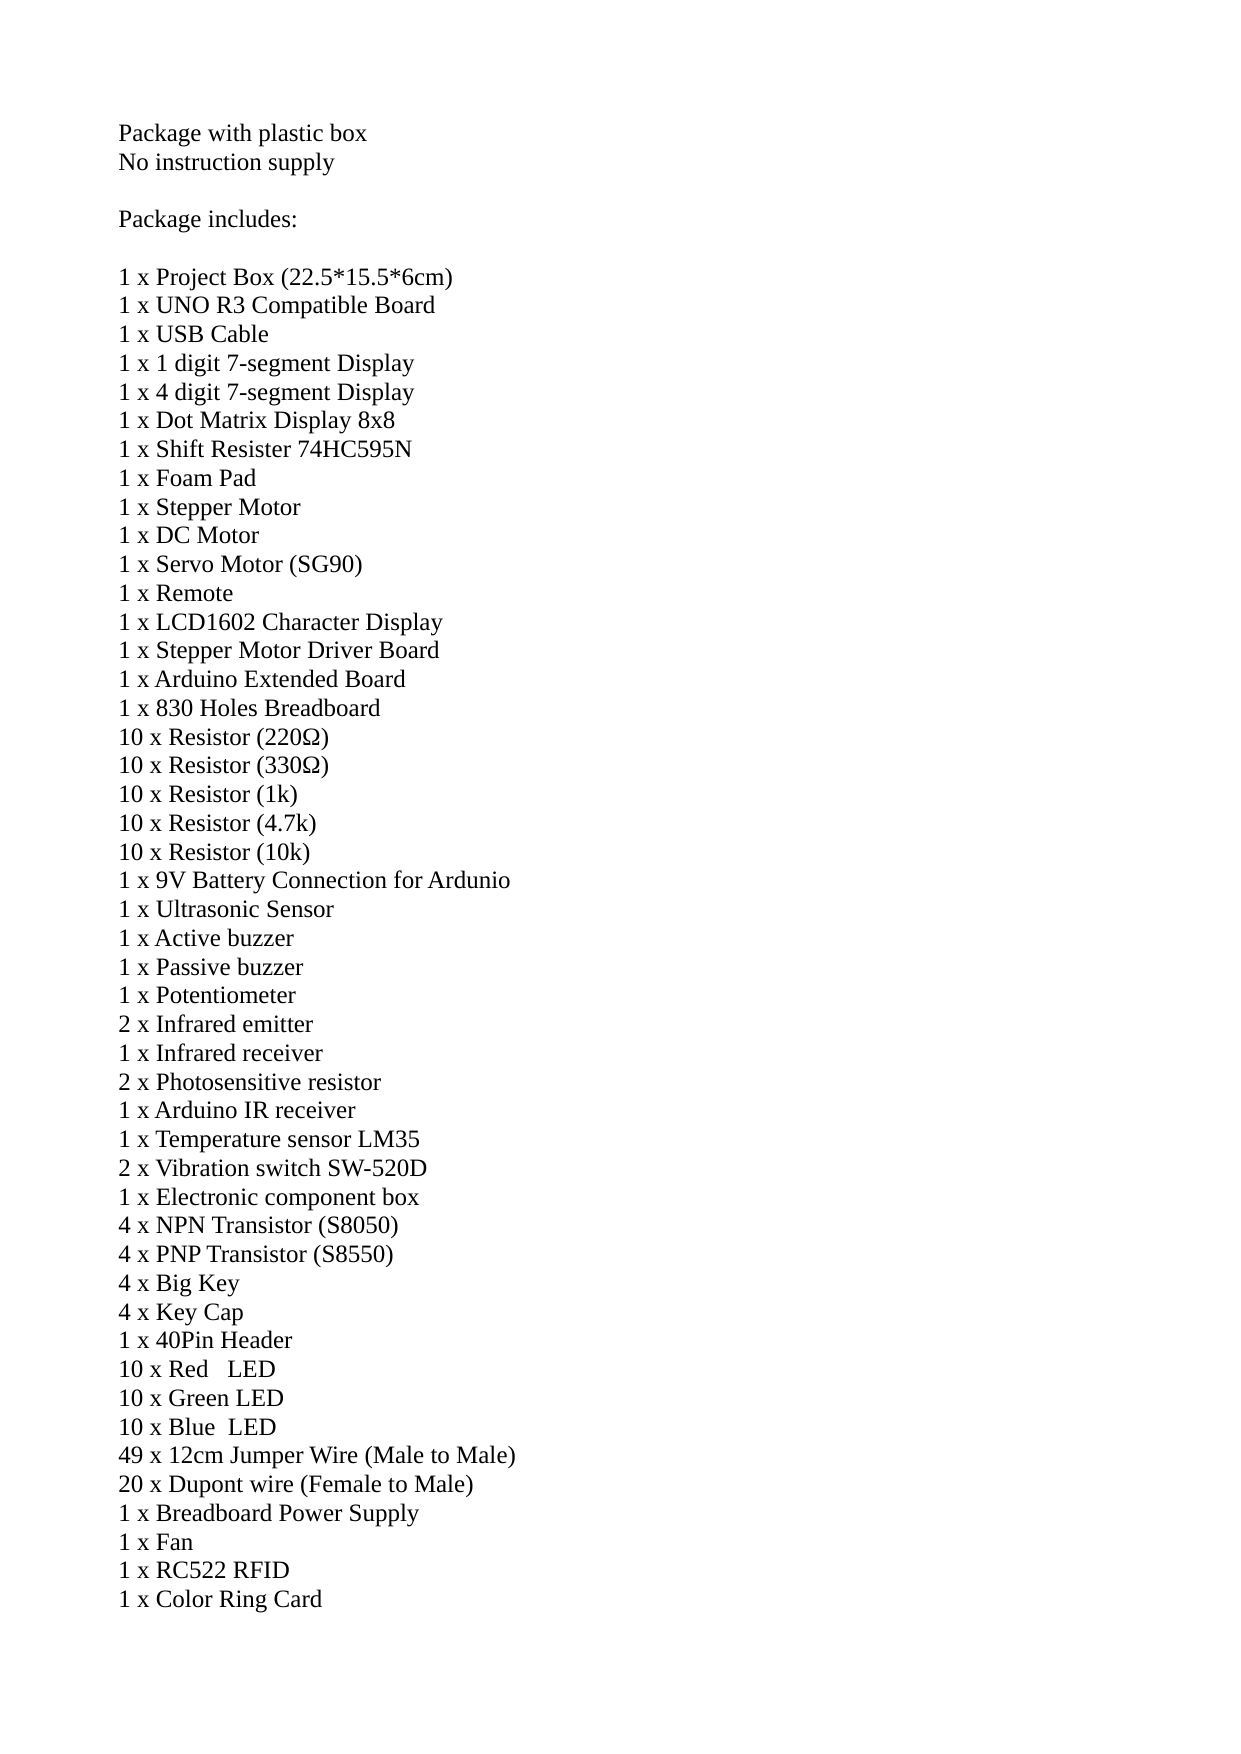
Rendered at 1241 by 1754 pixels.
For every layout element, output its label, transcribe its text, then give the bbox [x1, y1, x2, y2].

text 1 x Fan [118, 1527, 1122, 1556]
text 2 x Infrared emitter [118, 1009, 1122, 1038]
text 4 x Key Cap [118, 1297, 1122, 1326]
text 2 x Photosensitive resistor [118, 1067, 1122, 1096]
text 49 x 12cm Jumper Wire (Male to Male) [118, 1441, 1122, 1469]
text 10 x Resistor (4.7k) [118, 808, 1122, 837]
text 4 x Big Key [118, 1268, 1122, 1297]
text 1 x Arduino Extended Board [118, 664, 1122, 693]
text 1 x RC522 RFID [118, 1556, 1122, 1584]
text 1 x Temperature sensor LM35 [118, 1124, 1122, 1153]
text 1 x Stepper Motor Driver Board [118, 636, 1122, 664]
text 4 x NPN Transistor (S8050) [118, 1211, 1122, 1239]
text Package includes: [118, 204, 1122, 233]
text 1 x 830 Holes Breadboard [118, 693, 1122, 722]
text 1 x Arduino IR receiver [118, 1096, 1122, 1124]
text Package with plastic box [118, 118, 1122, 147]
text 1 x Dot Matrix Display 8x8 [118, 406, 1122, 434]
text 20 x Dupont wire (Female to Male) [118, 1469, 1122, 1498]
text 1 x LCD1602 Character Display [118, 607, 1122, 636]
text 1 x Project Box (22.5*15.5*6cm) [118, 262, 1122, 291]
text 1 x Breadboard Power Supply [118, 1498, 1122, 1527]
text 1 x Stepper Motor [118, 492, 1122, 521]
text 10 x Resistor (330Ω) [118, 751, 1122, 779]
text 1 x 4 digit 7-segment Display [118, 377, 1122, 406]
text 1 x Passive buzzer [118, 952, 1122, 981]
text 10 x Resistor (220Ω) [118, 722, 1122, 751]
text 1 x 1 digit 7-segment Display [118, 348, 1122, 377]
text 1 x Shift Resister 74HC595N [118, 434, 1122, 463]
text 10 x Green LED [118, 1383, 1122, 1412]
text 10 x Resistor (1k) [118, 779, 1122, 808]
text No instruction supply [118, 147, 1122, 176]
text 1 x Electronic component box [118, 1182, 1122, 1211]
text 1 x Ultrasonic Sensor [118, 894, 1122, 923]
text 1 x 9V Battery Connection for Ardunio [118, 866, 1122, 894]
text 10 x Resistor (10k) [118, 837, 1122, 866]
text 2 x Vibration switch SW-520D [118, 1153, 1122, 1182]
text 1 x DC Motor [118, 521, 1122, 549]
text 1 x Potentiometer [118, 981, 1122, 1009]
text 1 x UNO R3 Compatible Board [118, 291, 1122, 319]
text 1 x Servo Motor (SG90) [118, 549, 1122, 578]
text 1 x Active buzzer [118, 923, 1122, 952]
text 1 x Color Ring Card [118, 1584, 1122, 1613]
text 1 x Remote [118, 578, 1122, 607]
text 10 x Red LED [118, 1354, 1122, 1383]
text 4 x PNP Transistor (S8550) [118, 1239, 1122, 1268]
text 1 x Infrared receiver [118, 1038, 1122, 1067]
text 1 x USB Cable [118, 319, 1122, 348]
text 1 x Foam Pad [118, 463, 1122, 492]
text 10 x Blue LED [118, 1412, 1122, 1441]
text 1 x 40Pin Header [118, 1326, 1122, 1354]
